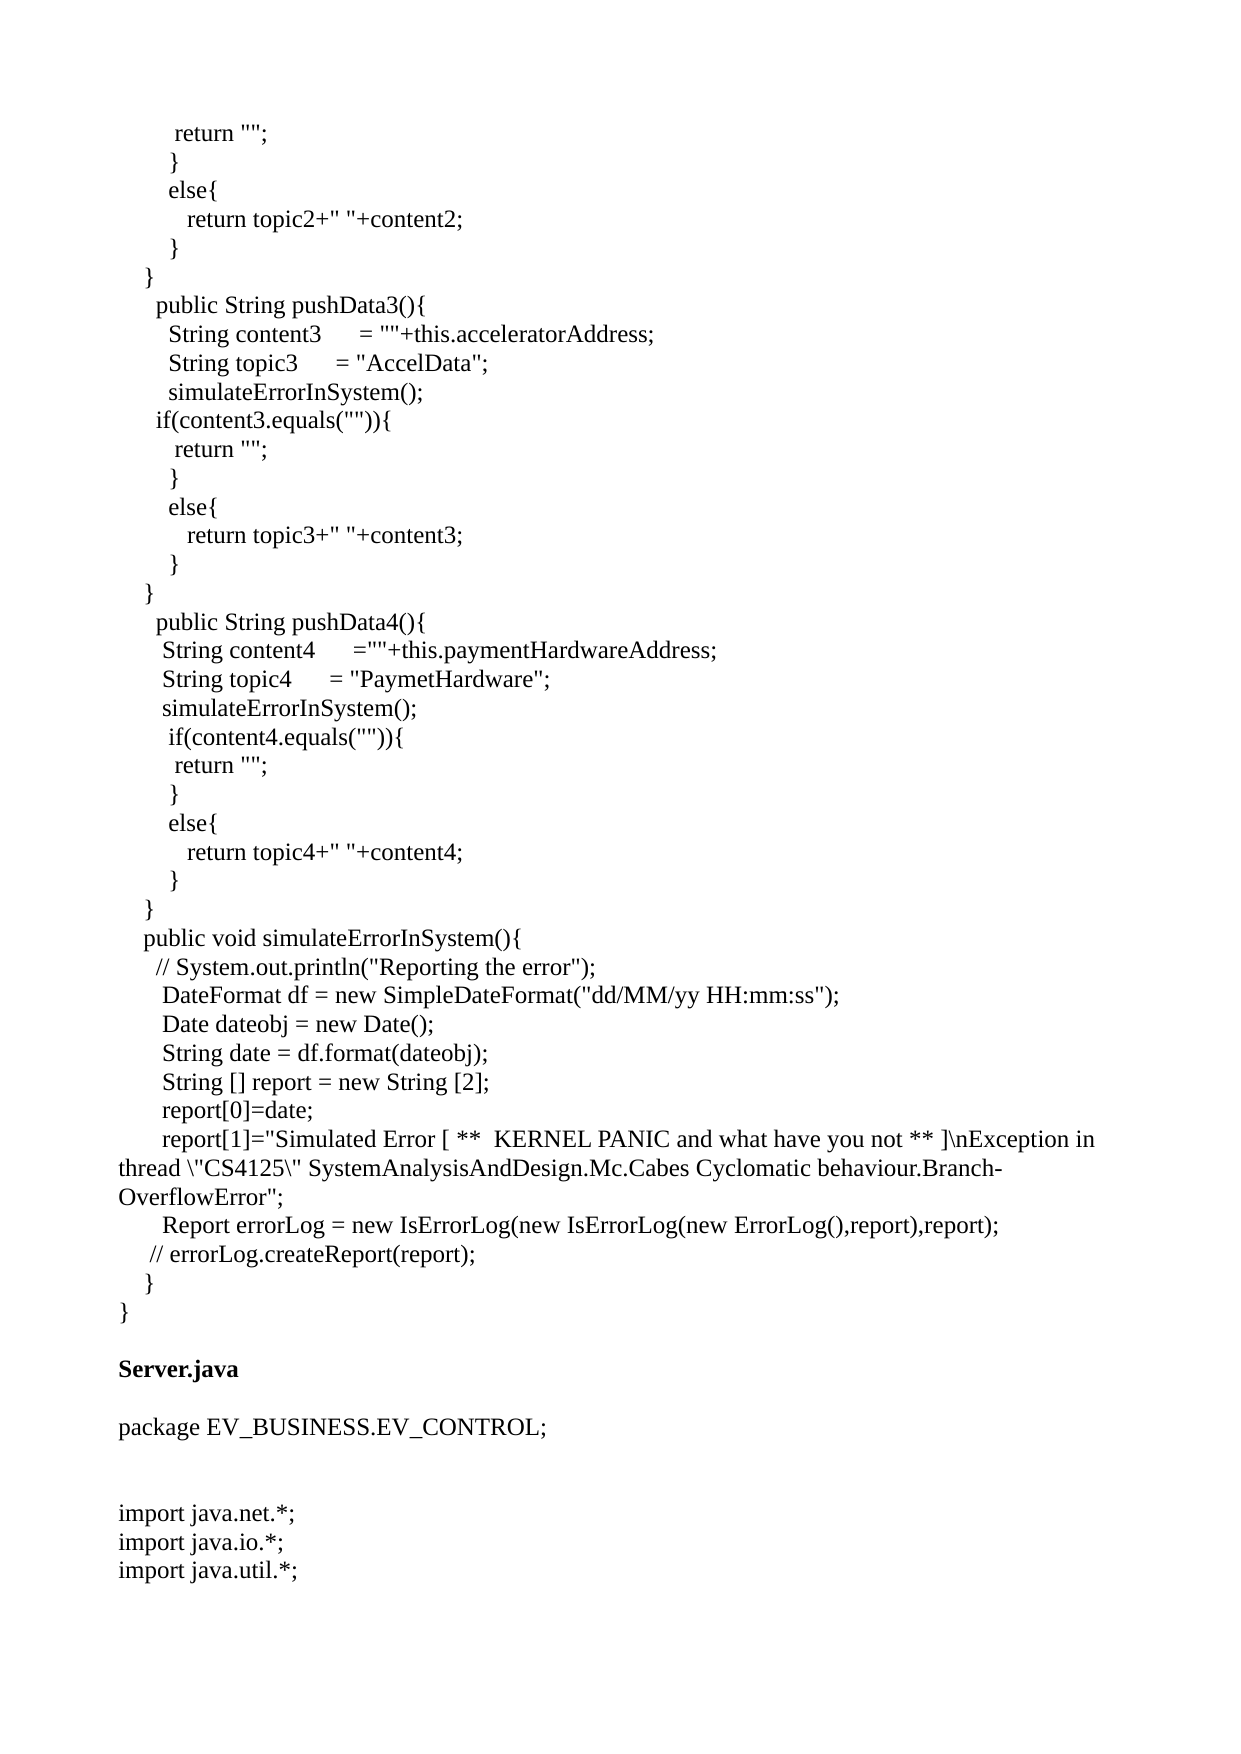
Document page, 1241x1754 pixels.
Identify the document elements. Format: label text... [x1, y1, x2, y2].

text report[1]="Simulated Error [ ** KERNEL PANIC and what have you not ** ]\nException in thread \"CS4125\" SystemAnalysisAndDesign.Mc.Cabes Cyclomatic behaviour.Branch-OverflowError"; [118, 1124, 1122, 1211]
text package EV_BUSINESS.EV_CONTROL; [118, 1412, 1122, 1441]
text Server.java [118, 1354, 1122, 1383]
text } [118, 1268, 1122, 1297]
text // errorLog.createReport(report); [118, 1239, 1122, 1268]
text } [118, 866, 1122, 894]
text Date dateobj = new Date(); [118, 1009, 1122, 1038]
text String date = df.format(dateobj); [118, 1038, 1122, 1067]
text return topic2+" "+content2; [118, 204, 1122, 233]
text } [118, 147, 1122, 176]
text if(content3.equals("")){ [118, 406, 1122, 434]
text else{ [118, 808, 1122, 837]
text } [118, 463, 1122, 492]
text import java.util.*; [118, 1556, 1122, 1584]
text String content4 =""+this.paymentHardwareAddress; [118, 636, 1122, 664]
text DateFormat df = new SimpleDateFormat("dd/MM/yy HH:mm:ss"); [118, 981, 1122, 1009]
text report[0]=date; [118, 1096, 1122, 1124]
text } [118, 779, 1122, 808]
text } [118, 262, 1122, 291]
text } [118, 894, 1122, 923]
text public String pushData3(){ [118, 291, 1122, 319]
text public String pushData4(){ [118, 607, 1122, 636]
text Report errorLog = new IsErrorLog(new IsErrorLog(new ErrorLog(),report),report); [118, 1211, 1122, 1239]
text } [118, 578, 1122, 607]
text return ""; [118, 751, 1122, 779]
text return ""; [118, 118, 1122, 147]
text String content3 = ""+this.acceleratorAddress; [118, 319, 1122, 348]
text if(content4.equals("")){ [118, 722, 1122, 751]
text import java.io.*; [118, 1527, 1122, 1556]
text import java.net.*; [118, 1498, 1122, 1527]
text return topic4+" "+content4; [118, 837, 1122, 866]
text } [118, 549, 1122, 578]
text public void simulateErrorInSystem(){ [118, 923, 1122, 952]
text String topic4 = "PaymetHardware"; [118, 664, 1122, 693]
text else{ [118, 492, 1122, 521]
text return ""; [118, 434, 1122, 463]
text else{ [118, 176, 1122, 204]
text String [] report = new String [2]; [118, 1067, 1122, 1096]
text } [118, 1297, 1122, 1326]
text } [118, 233, 1122, 262]
text simulateErrorInSystem(); [118, 693, 1122, 722]
text // System.out.println("Reporting the error"); [118, 952, 1122, 981]
text String topic3 = "AccelData"; [118, 348, 1122, 377]
text return topic3+" "+content3; [118, 521, 1122, 549]
text simulateErrorInSystem(); [118, 377, 1122, 406]
